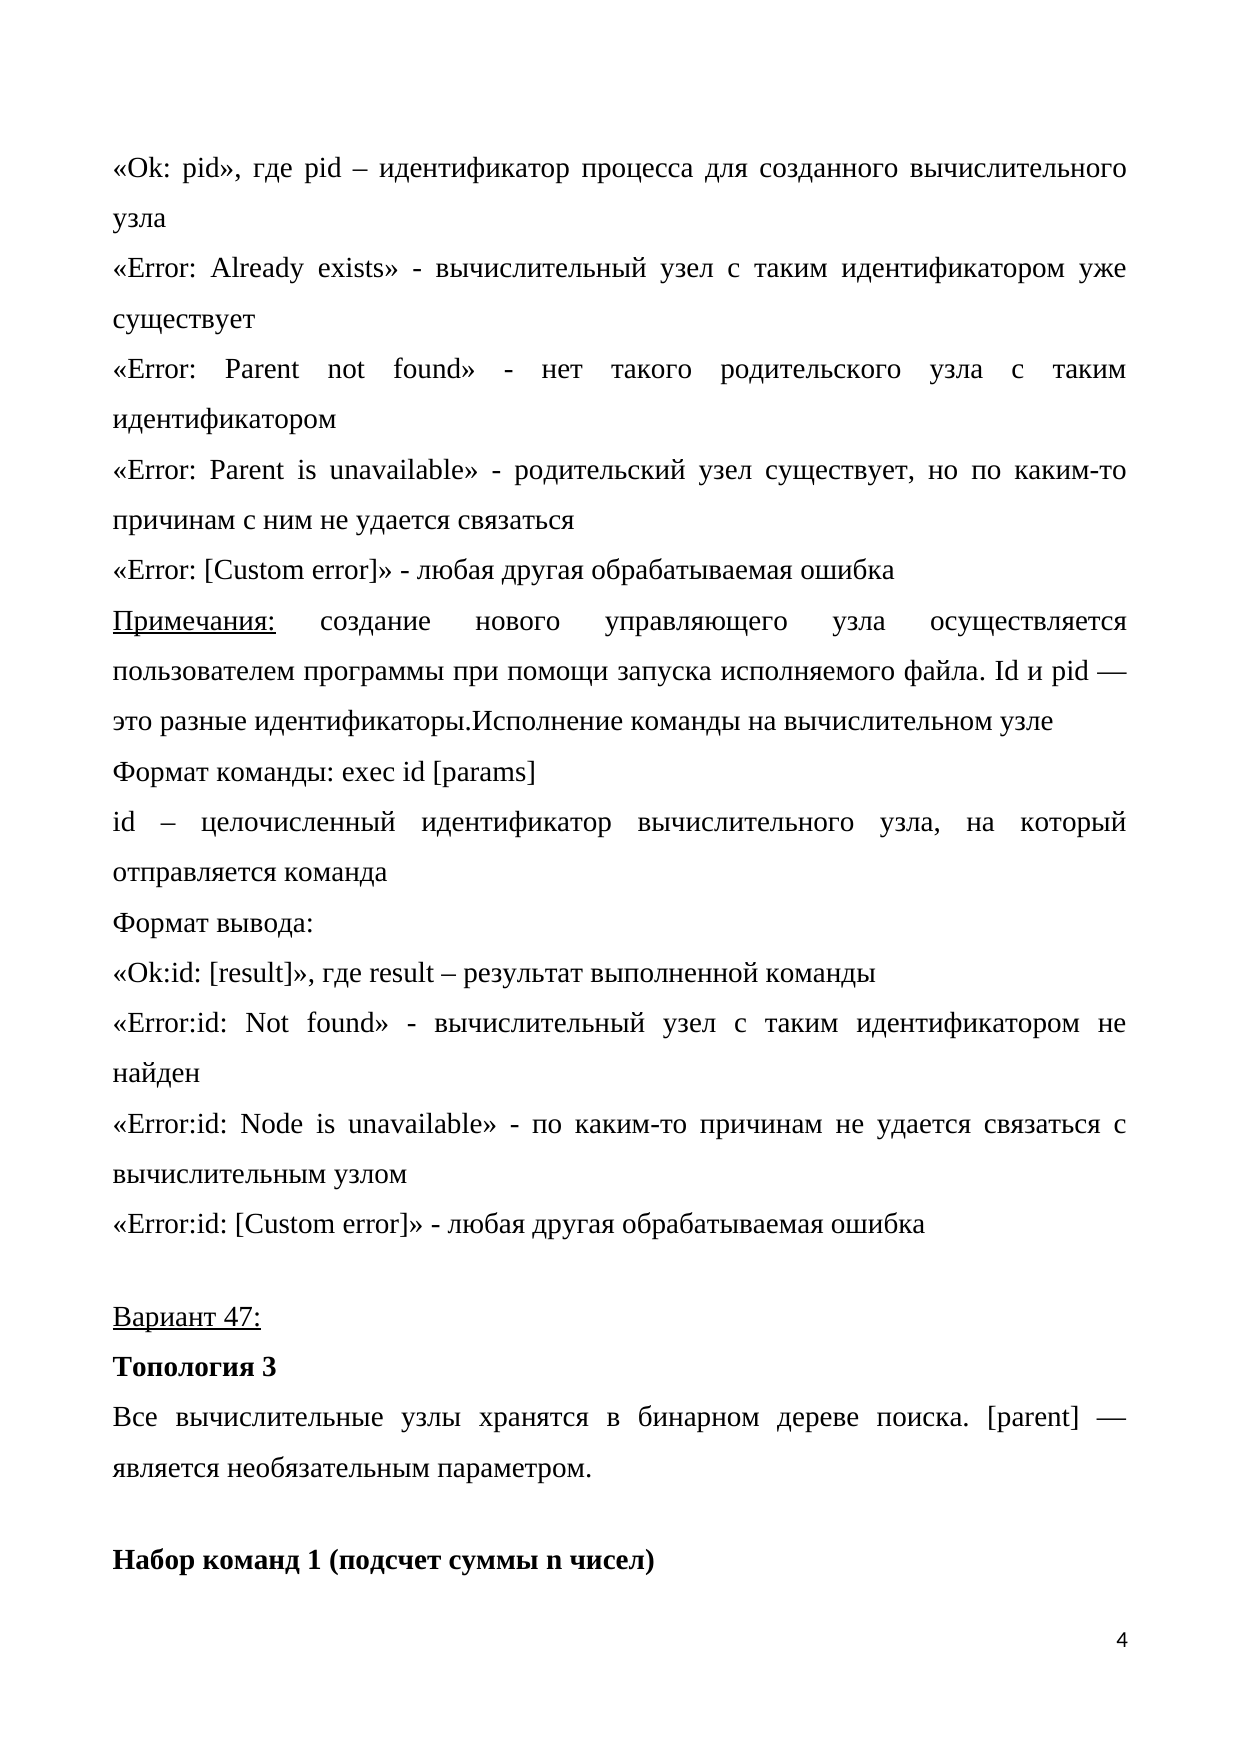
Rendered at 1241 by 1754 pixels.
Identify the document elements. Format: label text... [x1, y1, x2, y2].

text Набор команд 1 (подсчет суммы n чисел) [112, 1542, 1128, 1576]
text «Error: Already exists» - вычислительный узел с таким идентификатором уже существует [112, 251, 1128, 334]
text «Error:id: Not found» - вычислительный узел с таким идентификатором не найден [112, 1005, 1128, 1089]
text «Error: Parent is unavailable» - родительский узел существует, но по каким-то причинам с ним не удается связаться [112, 452, 1128, 536]
text Формат команды: exec id [params] [112, 754, 1128, 787]
text Топология 3 [112, 1349, 1128, 1383]
text «Error: Parent not found» - нет такого родительского узла с таким идентификатором [112, 351, 1128, 435]
text Вариант 47: [112, 1299, 1128, 1332]
text «Error: [Custom error]» - любая другая обрабатываемая ошибка [112, 552, 1128, 586]
text Все вычислительные узлы хранятся в бинарном дереве поиска. [parent] — является необязательным параметром. [112, 1399, 1128, 1483]
text «Ok:id: [result]», где result – результат выполненной команды [112, 955, 1128, 988]
text «Ok: pid», где pid – идентификатор процесса для созданного вычислительного узла [112, 150, 1128, 234]
text Формат вывода: [112, 905, 1128, 938]
text Примечания: создание нового управляющего узла осуществляется пользователем программы при помощи запуска исполняемого файла. Id и pid — это разные идентификаторы.Исполнение команды на вычислительном узле [112, 603, 1128, 737]
text «Error:id: [Custom error]» - любая другая обрабатываемая ошибка [112, 1207, 1128, 1240]
text «Error:id: Node is unavailable» - по каким-то причинам не удается связаться с вычислительным узлом [112, 1106, 1128, 1190]
text id – целочисленный идентификатор вычислительного узла, на который отправляется команда [112, 804, 1128, 888]
